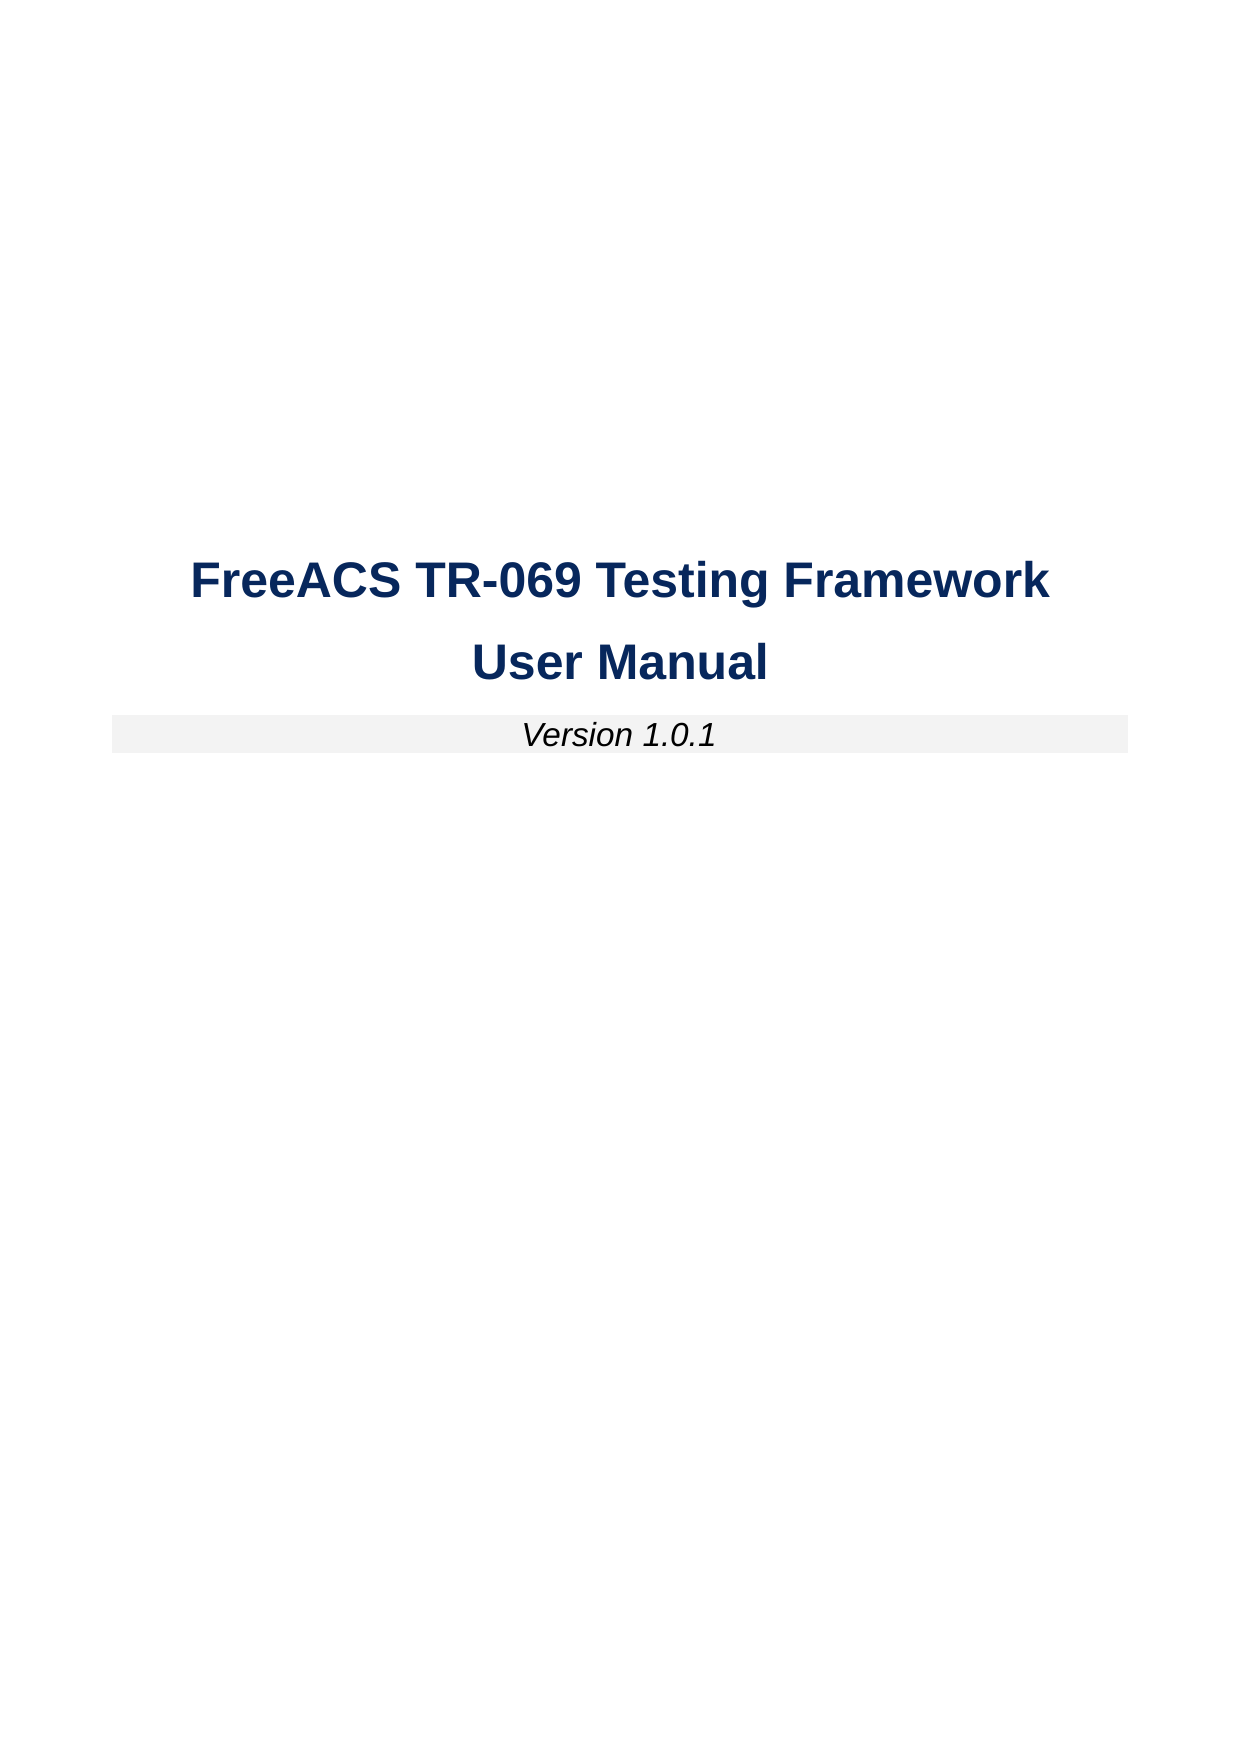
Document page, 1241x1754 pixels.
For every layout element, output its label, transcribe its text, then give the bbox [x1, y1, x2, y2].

title FreeACS TR-069 Testing Framework [112, 550, 1128, 607]
title Version 1.0.1 [112, 715, 1128, 753]
title User Manual [112, 632, 1128, 690]
